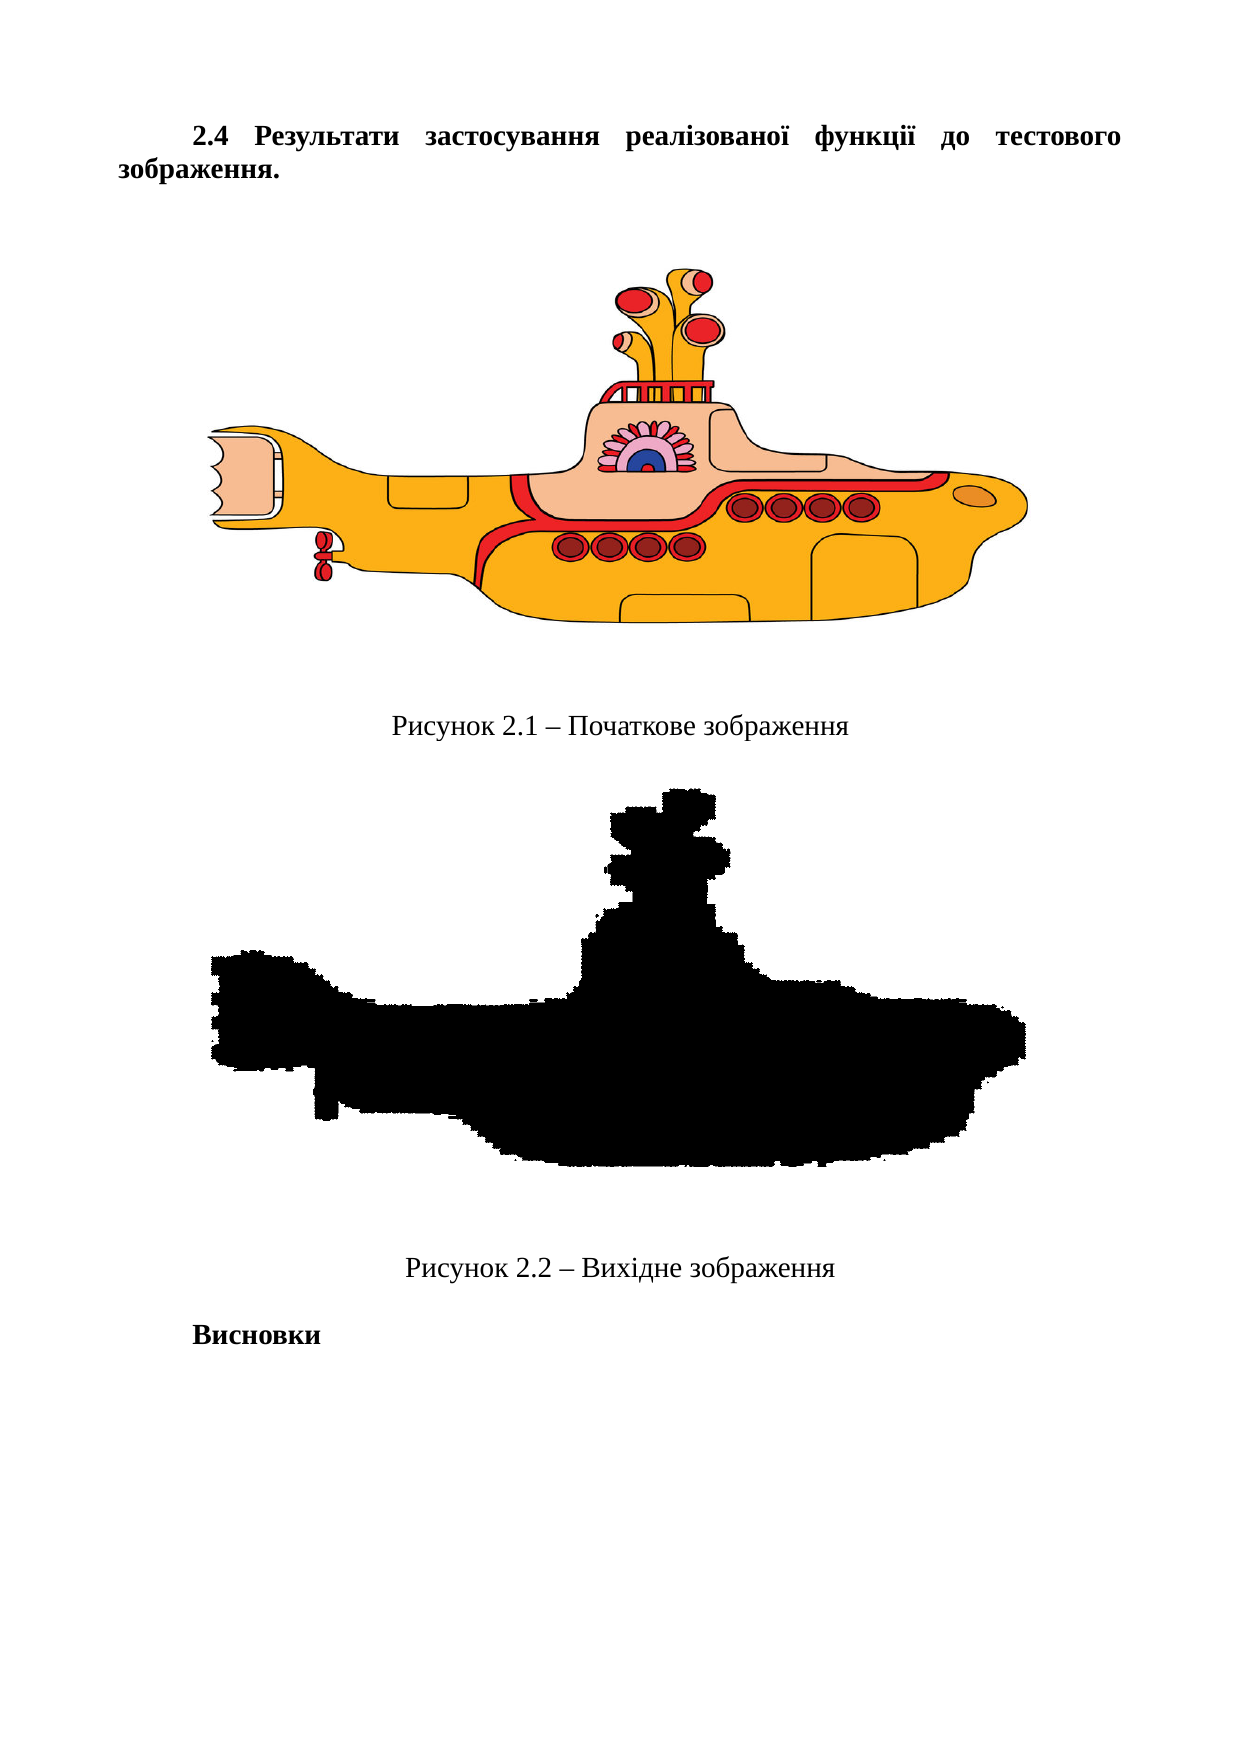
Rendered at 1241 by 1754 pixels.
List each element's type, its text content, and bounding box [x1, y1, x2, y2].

picture [204, 741, 1036, 1250]
picture [199, 218, 1042, 708]
text Висновки [118, 1317, 1122, 1351]
text 2.4 Результати застосування реалізованої функції до тестового зображення. [118, 118, 1122, 185]
text Рисунок 2.2 – Вихiдне зображення [118, 741, 1122, 1283]
text Рисунок 2.1 – Початкове зображення [118, 219, 1122, 741]
